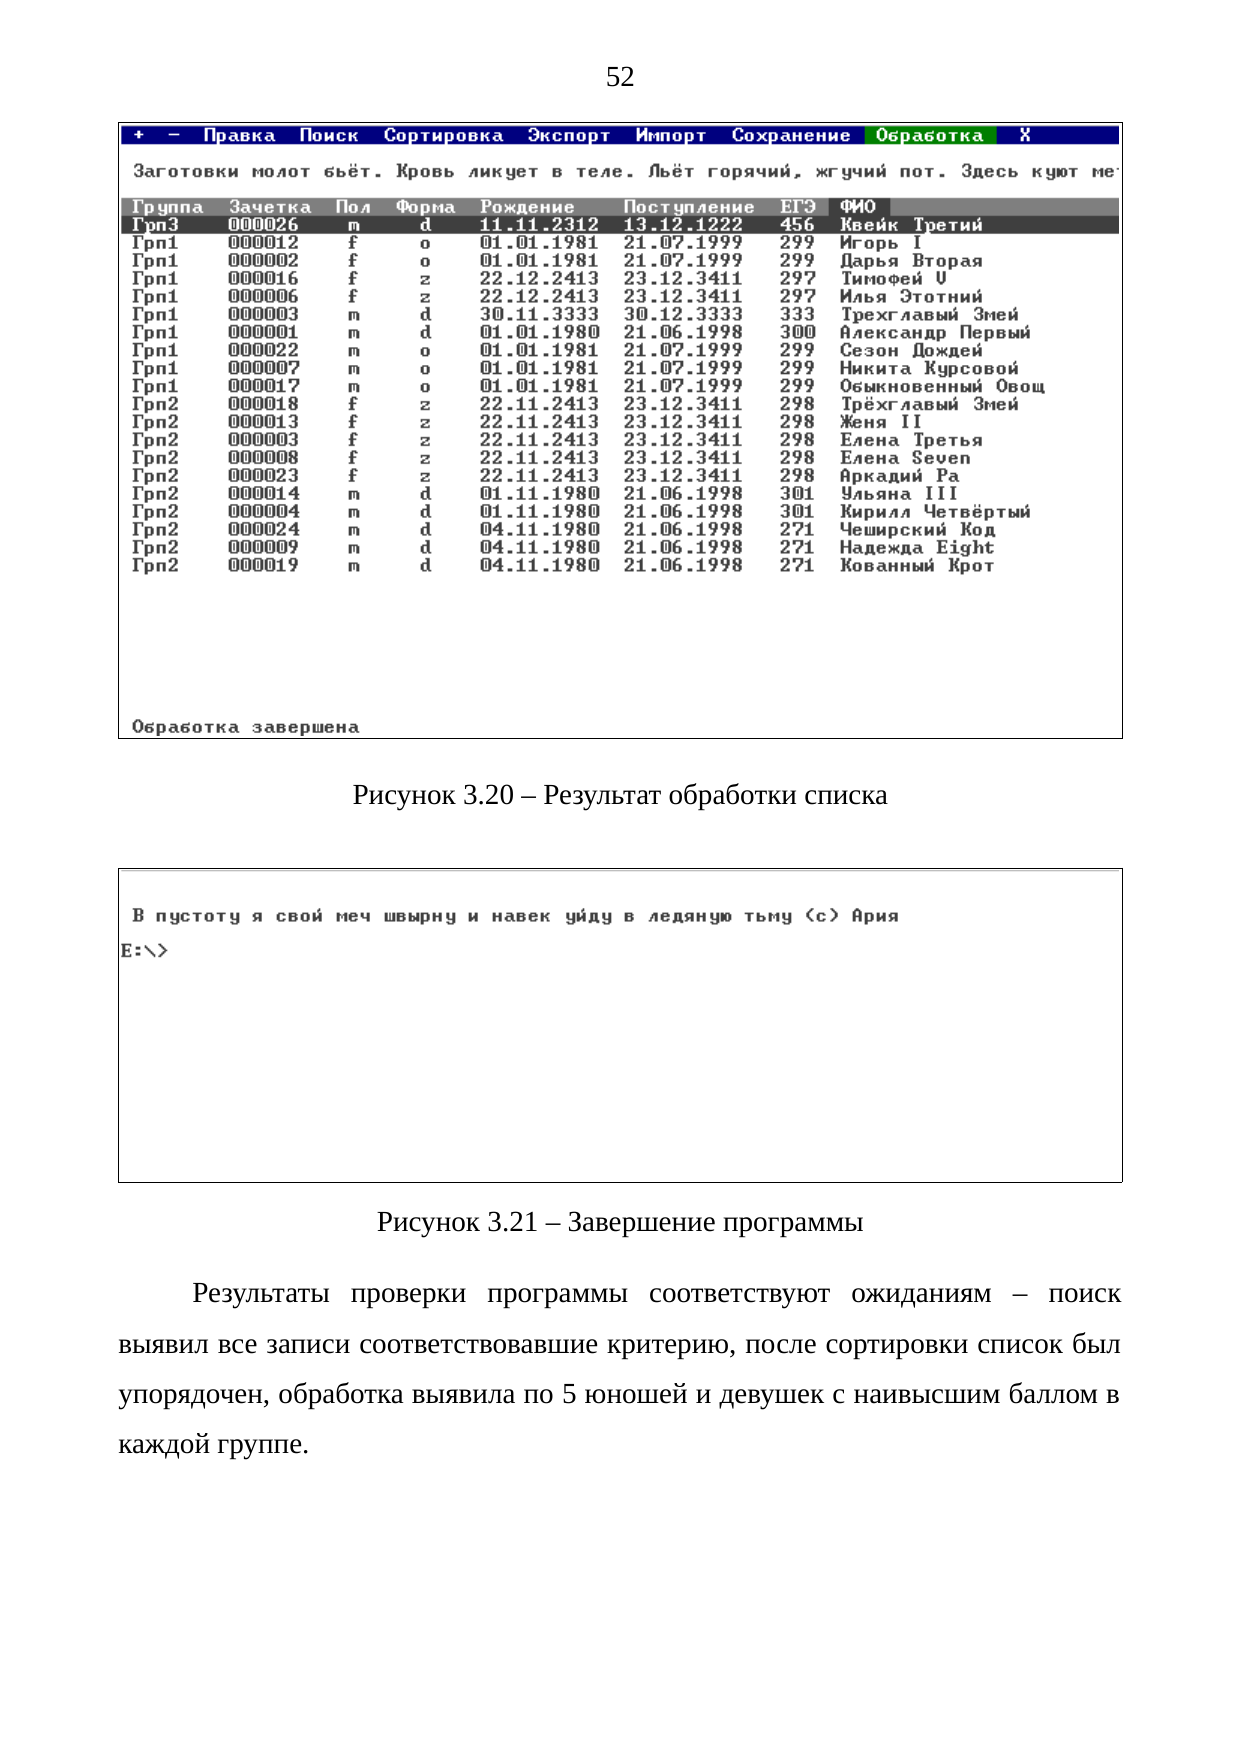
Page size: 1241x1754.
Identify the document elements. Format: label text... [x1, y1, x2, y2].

picture [121, 870, 1119, 1179]
text Результаты проверки программы соответствуют ожиданиям – поиск выявил все записи соответствовавшие критерию, после сортировки список был упорядочен, обработка выявила по 5 юношей и девушек с наивысшим баллом в каждой группе. [118, 1276, 1122, 1460]
text Рисунок 3.20 – Результат обработки списка [118, 739, 1122, 810]
picture [121, 125, 1119, 736]
text [119, 123, 1122, 738]
text Рисунок 3.21 – Завершение программы [118, 1204, 1122, 1237]
